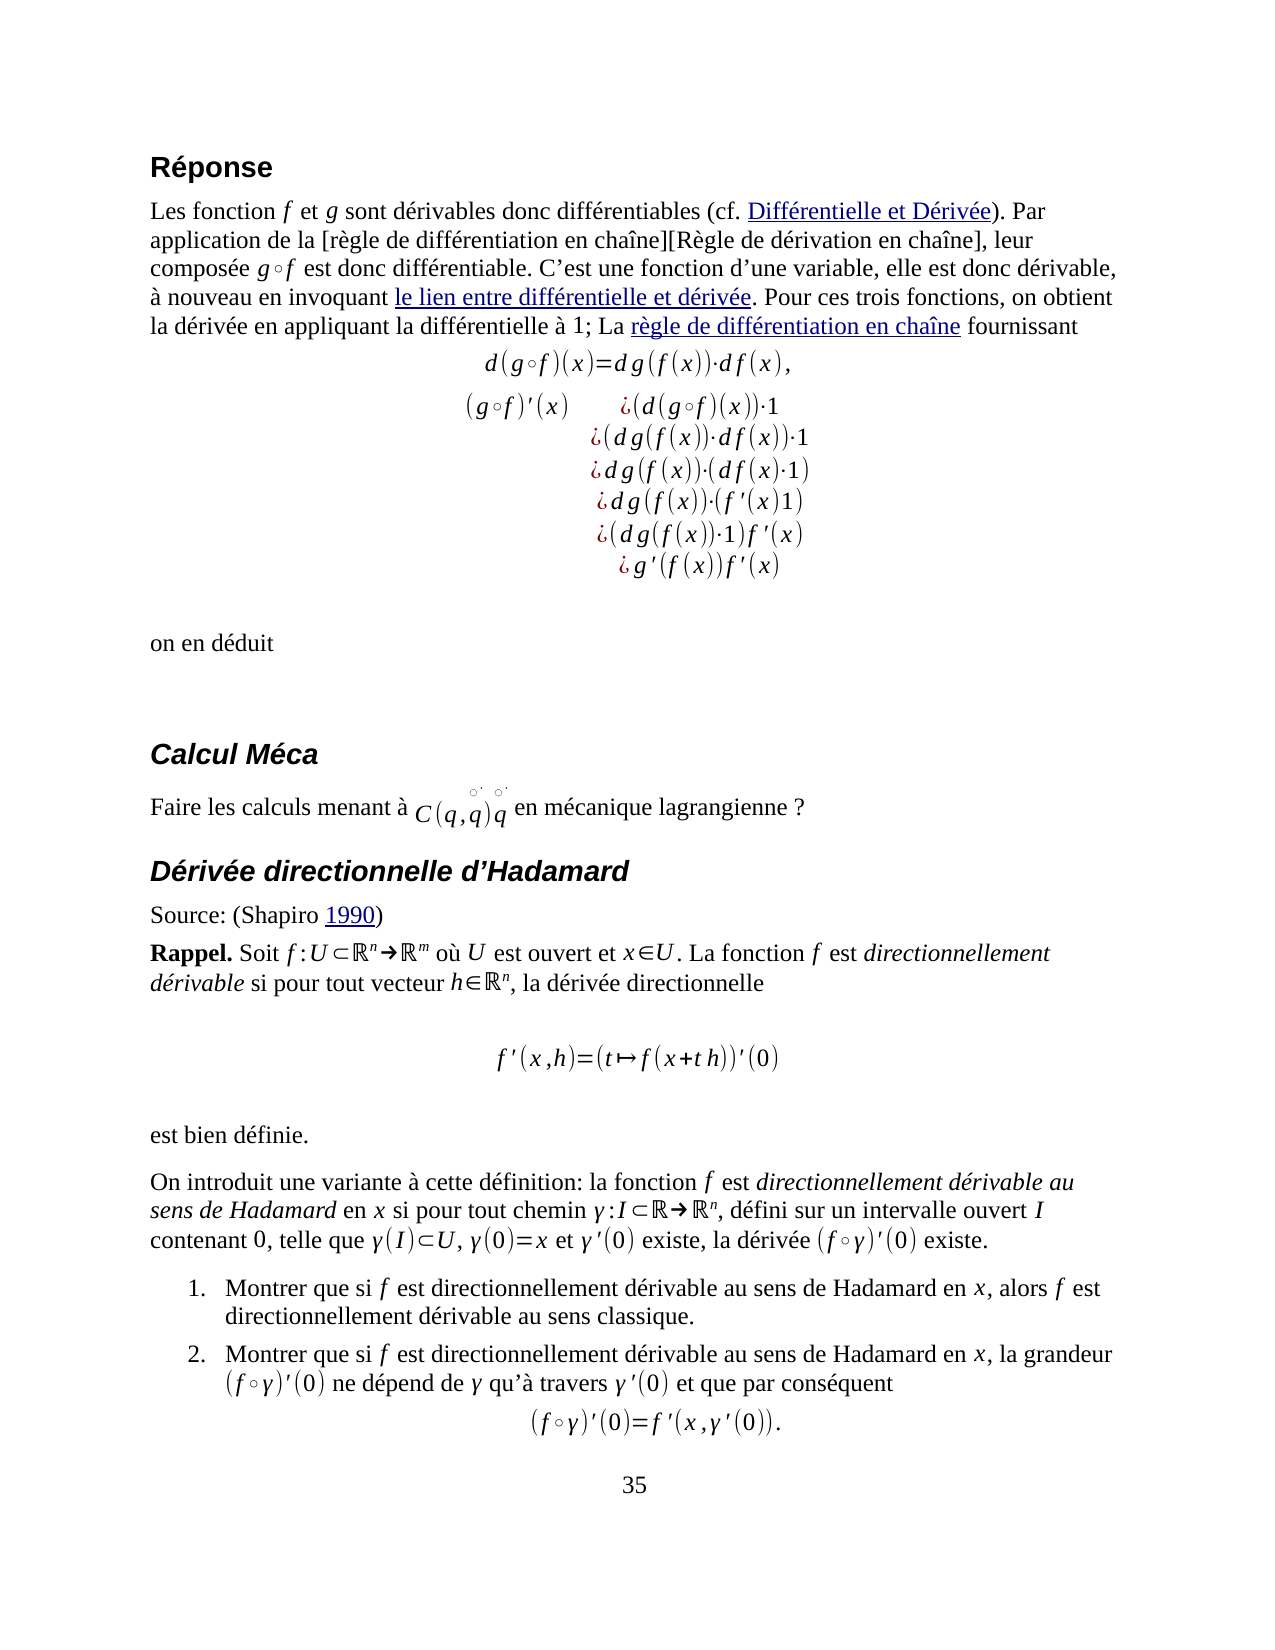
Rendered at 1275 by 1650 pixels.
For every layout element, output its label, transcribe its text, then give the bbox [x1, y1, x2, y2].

list Montrer que si est directionnellement dérivable au sens de Hadamard en , la grandeur ne dépend de qu’à travers et que par conséquent [187, 1339, 1125, 1398]
list Montrer que si est directionnellement dérivable au sens de Hadamard en , alors est directionnellement dérivable au sens classique. [187, 1273, 1125, 1330]
text Rappel. Soit où est ouvert et . La fonction est directionnellement dérivable si pour tout vecteur , la dérivée directionnelle [150, 938, 1125, 997]
text Les fonction et sont dérivables donc différentiables (cf. Différentielle et Dérivée). Par application de la [règle de différentiation en chaîne][Règle de dérivation en chaîne], leur composée est donc différentiable. C’est une fonction d’une variable, elle est donc dérivable, à nouveau en invoquant le lien entre différentielle et dérivée. Pour ces trois fonctions, on obtient la dérivée en appliquant la différentielle à ; La règle de différentiation en chaîne fournissant [150, 196, 1125, 340]
text On introduit une variante à cette définition: la fonction est directionnellement dérivable au sens de Hadamard en si pour tout chemin , défini sur un intervalle ouvert contenant , telle que , et existe, la dérivée existe. [150, 1167, 1125, 1255]
text est bien définie. [150, 1120, 1125, 1149]
subtitle Dérivée directionnelle d’Hadamard [150, 854, 1125, 888]
text Source: (Shapiro 1990) [150, 900, 1125, 929]
text on en déduit [150, 628, 1125, 657]
text Faire les calculs menant à en mécanique lagrangienne ? [150, 783, 1125, 829]
subtitle Réponse [150, 150, 1125, 183]
subtitle Calcul Méca [150, 737, 1125, 771]
